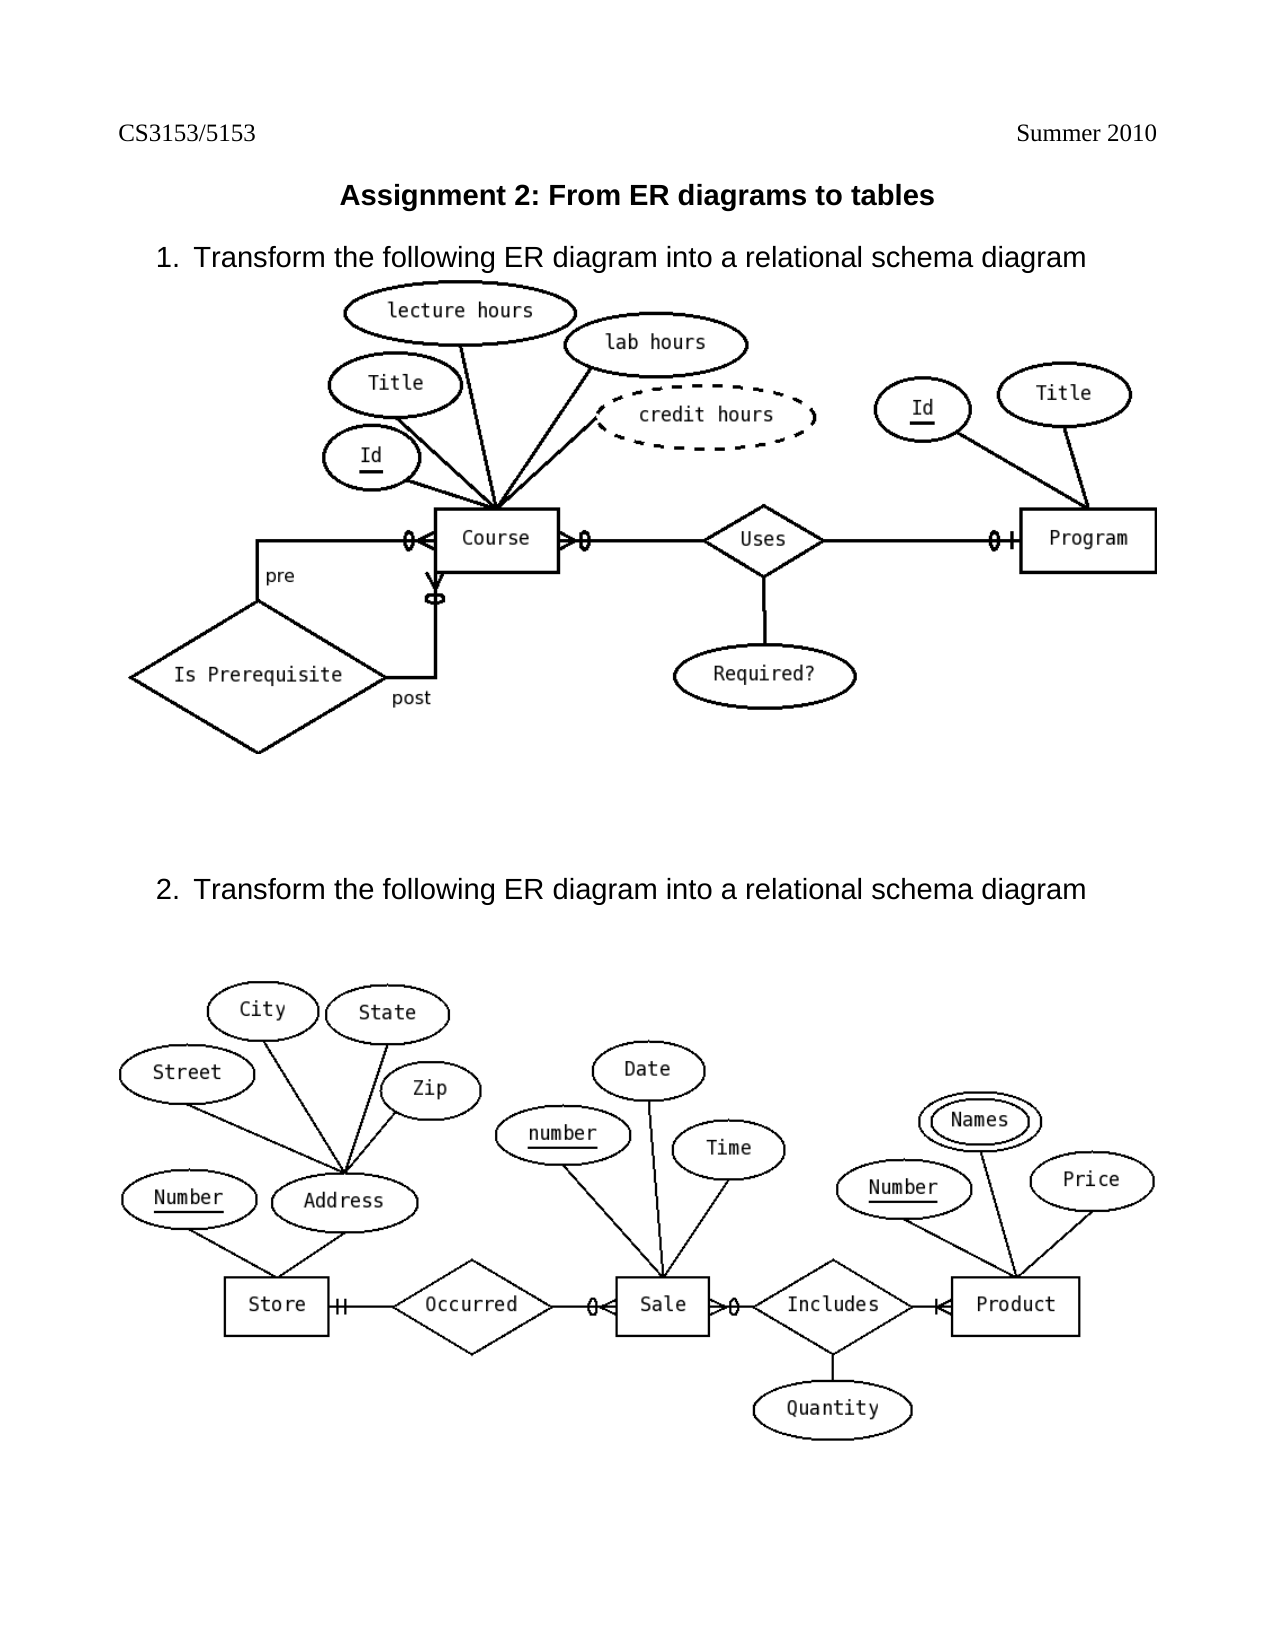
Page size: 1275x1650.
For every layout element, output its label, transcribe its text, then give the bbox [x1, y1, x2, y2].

list Transform the following ER diagram into a relational schema diagram [156, 872, 1157, 906]
picture [118, 980, 1157, 1443]
text Assignment 2: From ER diagrams to tables [118, 178, 1157, 212]
picture [118, 280, 1157, 754]
list Transform the following ER diagram into a relational schema diagram [156, 240, 1157, 274]
